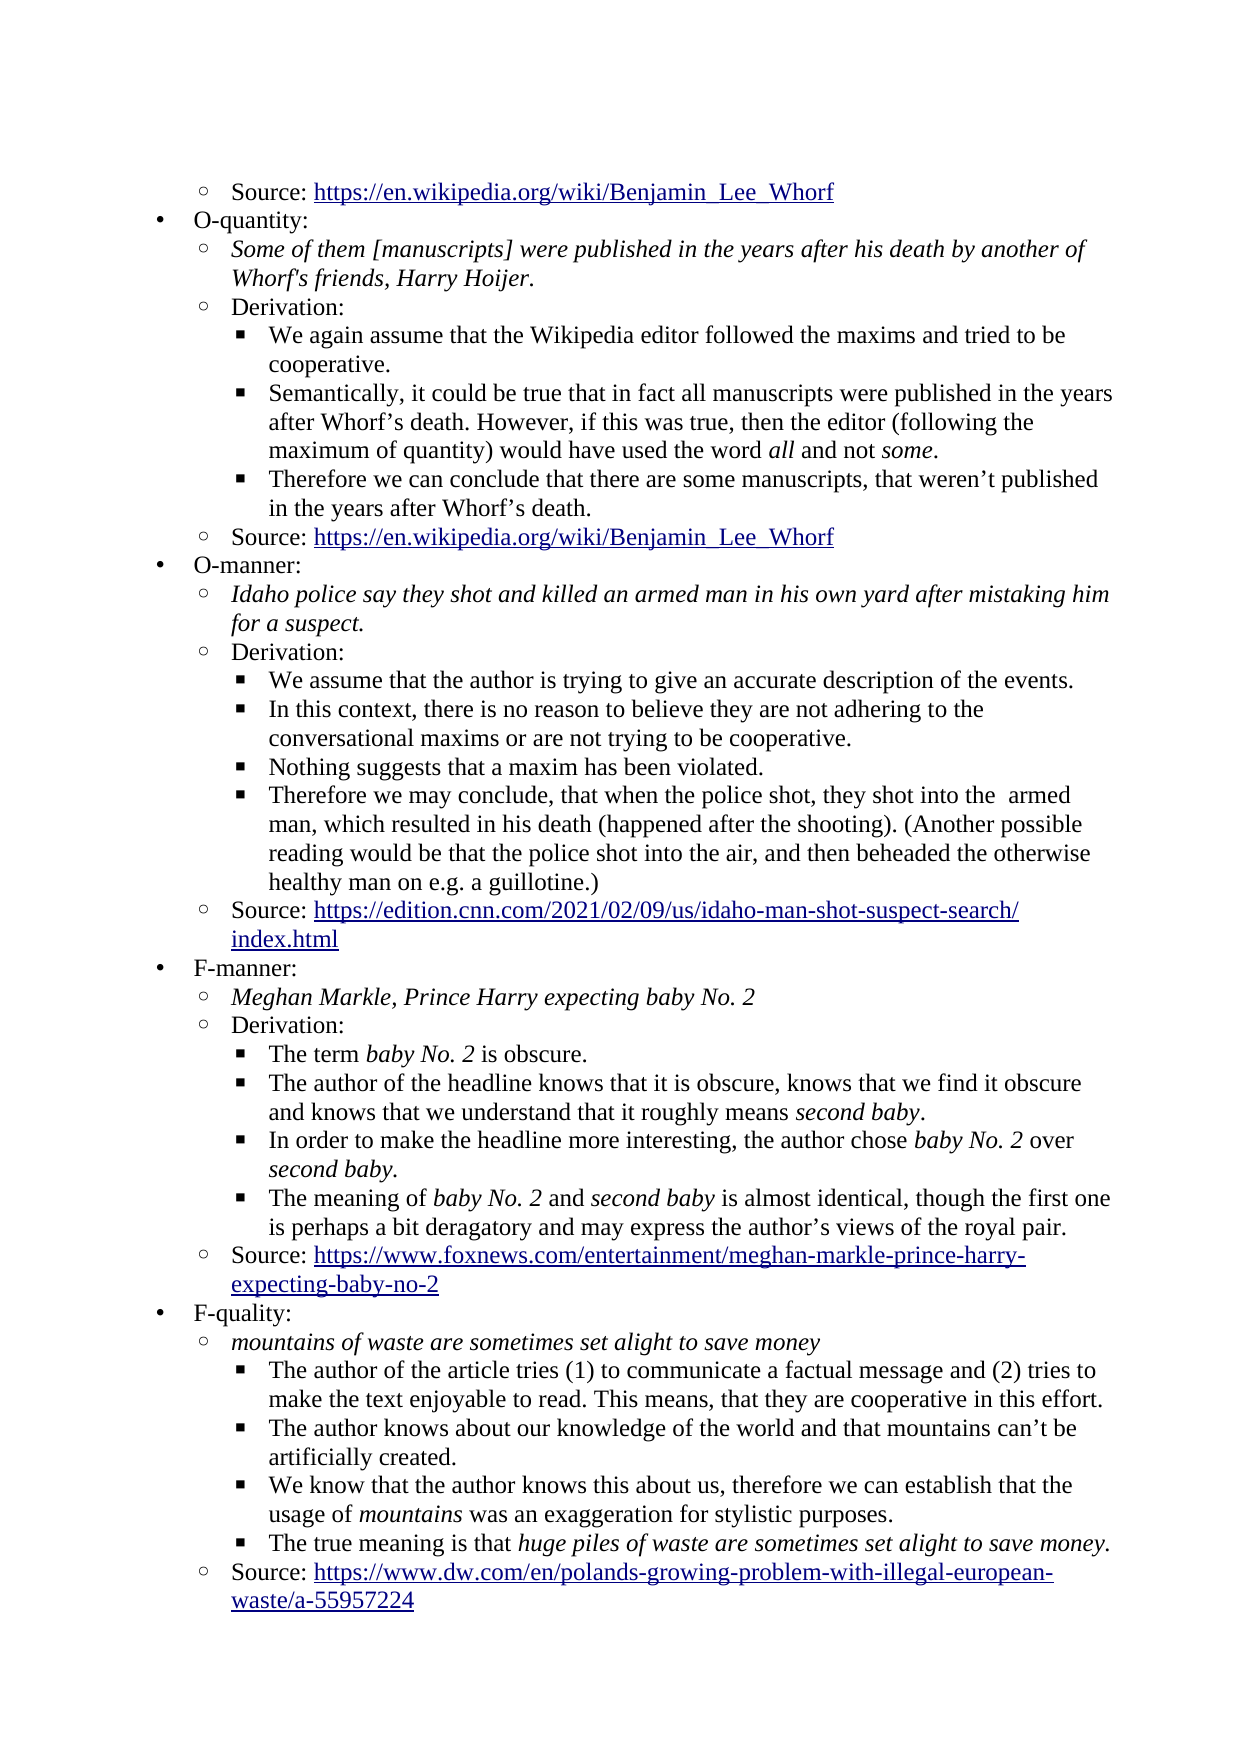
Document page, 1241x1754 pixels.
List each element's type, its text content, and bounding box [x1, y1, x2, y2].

list Source: https://www.dw.com/en/polands-growing-problem-with-illegal-european-waste/a-55957224 [193, 1557, 1122, 1614]
list mountains of waste are sometimes set alight to save money [193, 1327, 1122, 1355]
list Source: https://edition.cnn.com/2021/02/09/us/idaho-man-shot-suspect-search/index.html [193, 895, 1122, 953]
list O-quantity: [156, 205, 1122, 234]
list Derivation: [193, 1010, 1122, 1039]
list Source: https://www.foxnews.com/entertainment/meghan-markle-prince-harry-expecting-baby-no-2 [193, 1240, 1122, 1298]
list Therefore we can conclude that there are some manuscripts, that weren’t published in the years after Whorf’s death. [231, 464, 1122, 522]
list In order to make the headline more interesting, the author chose baby No. 2 over second baby. [231, 1125, 1122, 1183]
list Idaho police say they shot and killed an armed man in his own yard after mistaking him for a suspect. [193, 579, 1122, 637]
list F-quality: [156, 1298, 1122, 1327]
list Nothing suggests that a maxim has been violated. [231, 752, 1122, 780]
list In this context, there is no reason to believe they are not adhering to the conversational maxims or are not trying to be cooperative. [231, 694, 1122, 752]
list Source: https://en.wikipedia.org/wiki/Benjamin_Lee_Whorf [193, 177, 1122, 205]
list Source: https://en.wikipedia.org/wiki/Benjamin_Lee_Whorf [193, 522, 1122, 550]
list The author of the article tries (1) to communicate a factual message and (2) tries to make the text enjoyable to read. This means, that they are cooperative in this effort. [231, 1355, 1122, 1413]
list Derivation: [193, 637, 1122, 665]
list The author knows about our knowledge of the world and that mountains can’t be artificially created. [231, 1413, 1122, 1470]
list Therefore we may conclude, that when the police shot, they shot into the armed man, which resulted in his death (happened after the shooting). (Another possible reading would be that the police shot into the air, and then beheaded the otherwise healthy man on e.g. a guillotine.) [231, 780, 1122, 895]
list Derivation: [193, 292, 1122, 320]
list The true meaning is that huge piles of waste are sometimes set alight to save money. [231, 1528, 1122, 1557]
list We know that the author knows this about us, therefore we can establish that the usage of mountains was an exaggeration for stylistic purposes. [231, 1470, 1122, 1528]
list We again assume that the Wikipedia editor followed the maxims and tried to be cooperative. [231, 320, 1122, 378]
list The meaning of baby No. 2 and second baby is almost identical, though the first one is perhaps a bit deragatory and may express the author’s views of the royal pair. [231, 1183, 1122, 1240]
list Meghan Markle, Prince Harry expecting baby No. 2 [193, 982, 1122, 1010]
list Some of them [manuscripts] were published in the years after his death by another of Whorf's friends, Harry Hoijer. [193, 234, 1122, 292]
list The term baby No. 2 is obscure. [231, 1039, 1122, 1068]
list F-manner: [156, 953, 1122, 982]
list The author of the headline knows that it is obscure, knows that we find it obscure and knows that we understand that it roughly means second baby. [231, 1068, 1122, 1125]
list We assume that the author is trying to give an accurate description of the events. [231, 665, 1122, 694]
list O-manner: [156, 550, 1122, 579]
list Semantically, it could be true that in fact all manuscripts were published in the years after Whorf’s death. However, if this was true, then the editor (following the maximum of quantity) would have used the word all and not some. [231, 378, 1122, 464]
